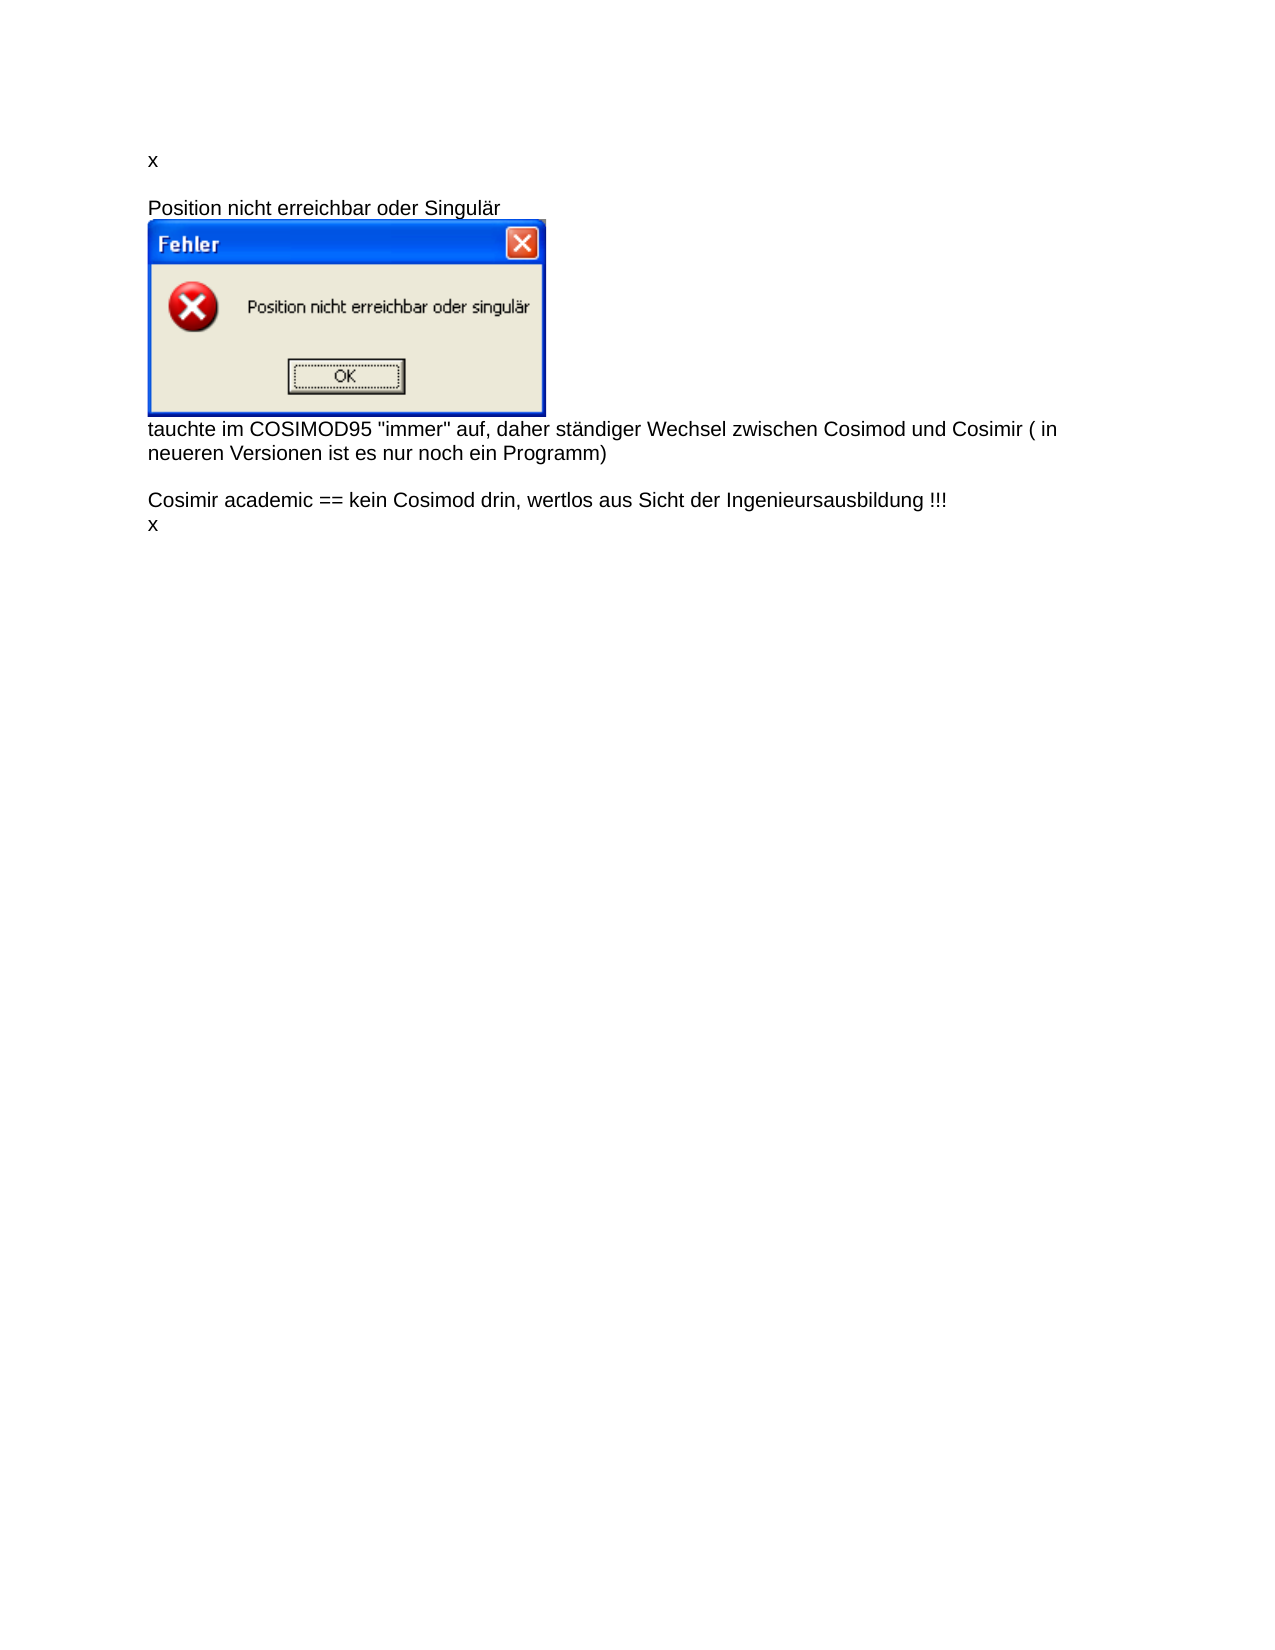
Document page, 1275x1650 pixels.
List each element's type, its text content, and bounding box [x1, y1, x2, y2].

text Cosimir academic == kein Cosimod drin, wertlos aus Sicht der Ingenieursausbildung !!! [148, 488, 1127, 512]
picture [147, 219, 547, 417]
text tauchte im COSIMOD95 "immer" auf, daher ständiger Wechsel zwischen Cosimod und Cosimir ( in neueren Versionen ist es nur noch ein Programm) [148, 416, 1127, 464]
text x [148, 512, 1127, 536]
text Position nicht erreichbar oder Singulär [148, 196, 1127, 219]
text x [148, 148, 1127, 172]
